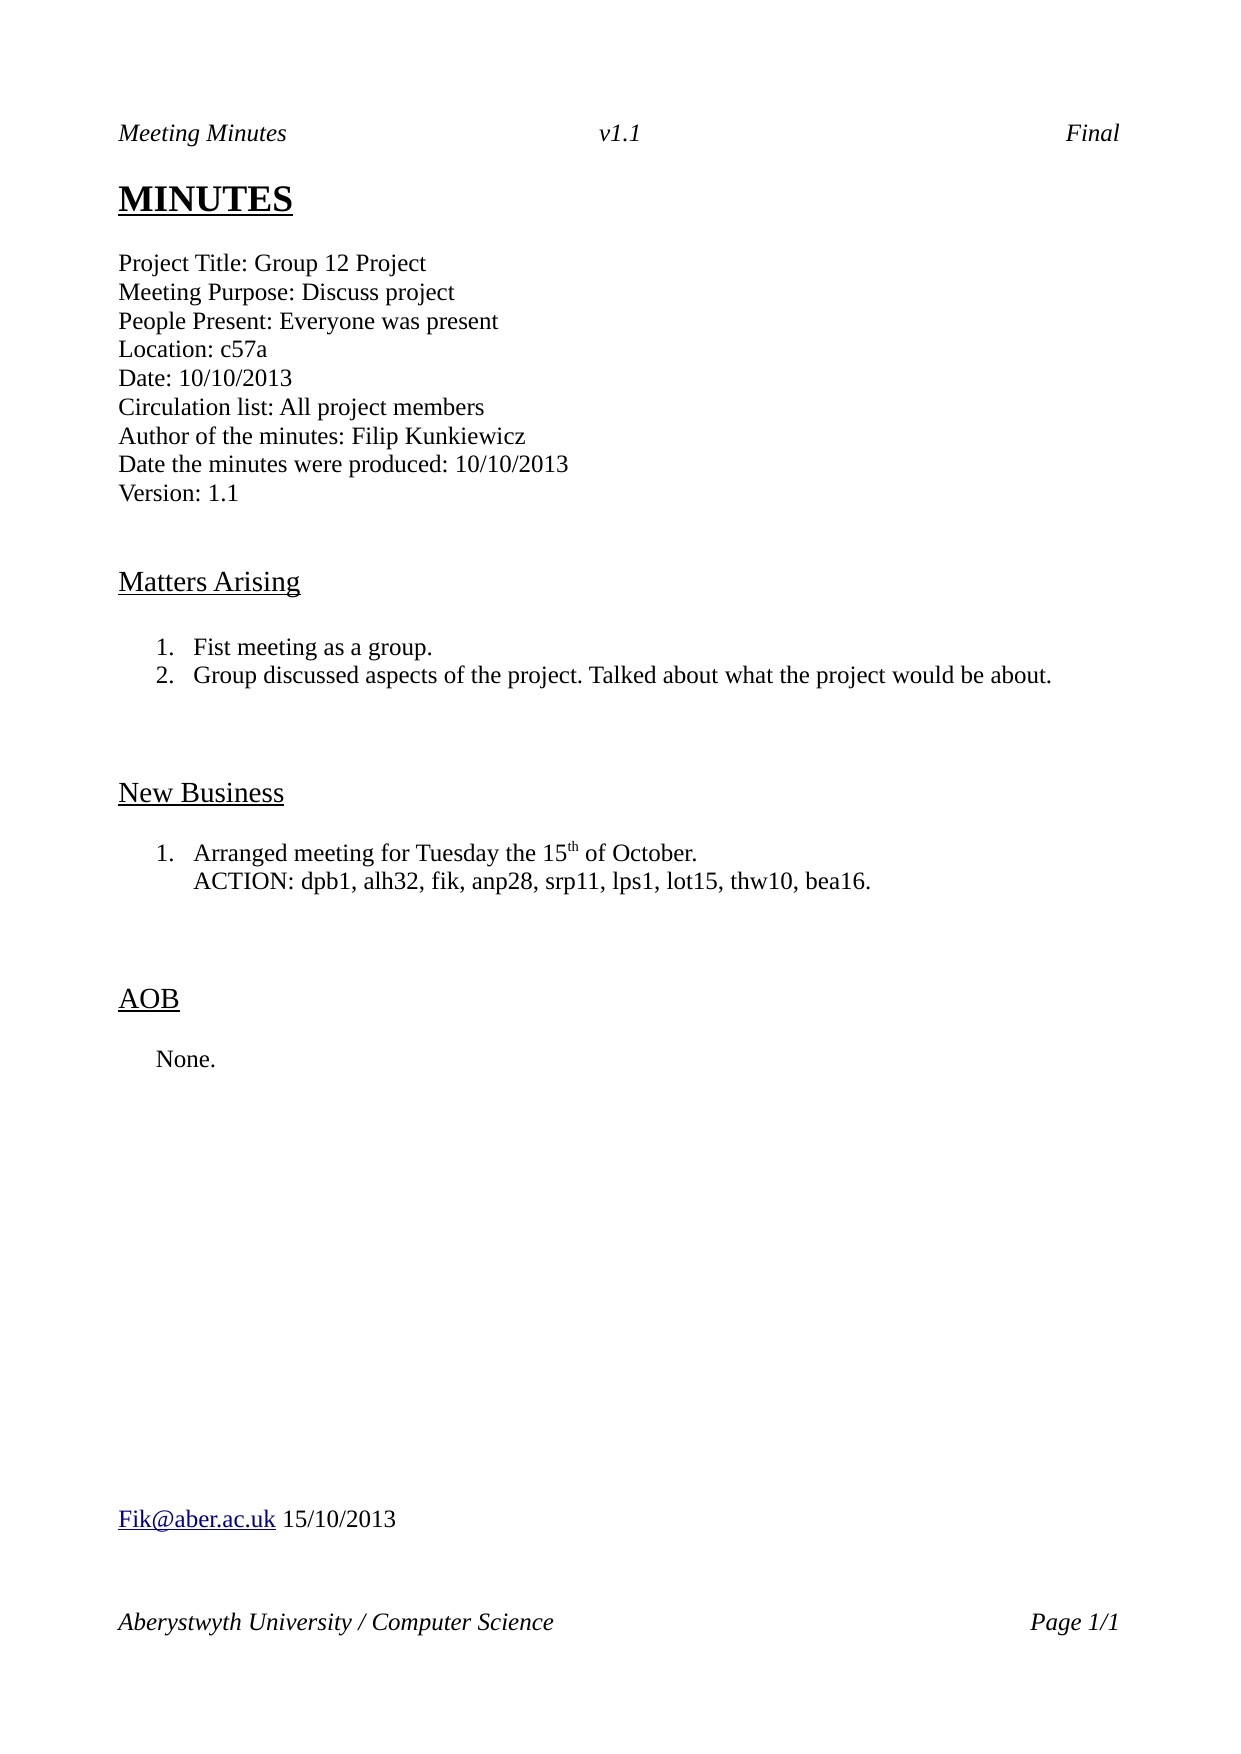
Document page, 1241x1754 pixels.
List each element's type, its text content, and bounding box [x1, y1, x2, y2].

list ACTION: dpb1, alh32, fik, anp28, srp11, lps1, lot15, thw10, bea16. [156, 866, 1122, 895]
text Circulation list: All project members [118, 392, 1122, 421]
text Matters Arising [118, 564, 1122, 598]
text New Business [118, 775, 1122, 809]
text Meeting Purpose: Discuss project [118, 277, 1122, 306]
text AOB [118, 981, 1122, 1015]
text Fik@aber.ac.uk 15/10/2013 [118, 1504, 1122, 1532]
text Date the minutes were produced: 10/10/2013 [118, 449, 1122, 478]
text None. [118, 1044, 1122, 1072]
list Arranged meeting for Tuesday the 15th of October. [156, 838, 1122, 866]
text People Present: Everyone was present [118, 306, 1122, 334]
list Fist meeting as a group. [156, 632, 1122, 660]
text Date: 10/10/2013 [118, 363, 1122, 392]
text Location: c57a [118, 334, 1122, 363]
list Group discussed aspects of the project. Talked about what the project would be about. [156, 660, 1122, 689]
text Author of the minutes: Filip Kunkiewicz [118, 421, 1122, 449]
text Version: 1.1 [118, 478, 1122, 507]
text MINUTES [118, 176, 1122, 219]
text Project Title: Group 12 Project [118, 248, 1122, 277]
